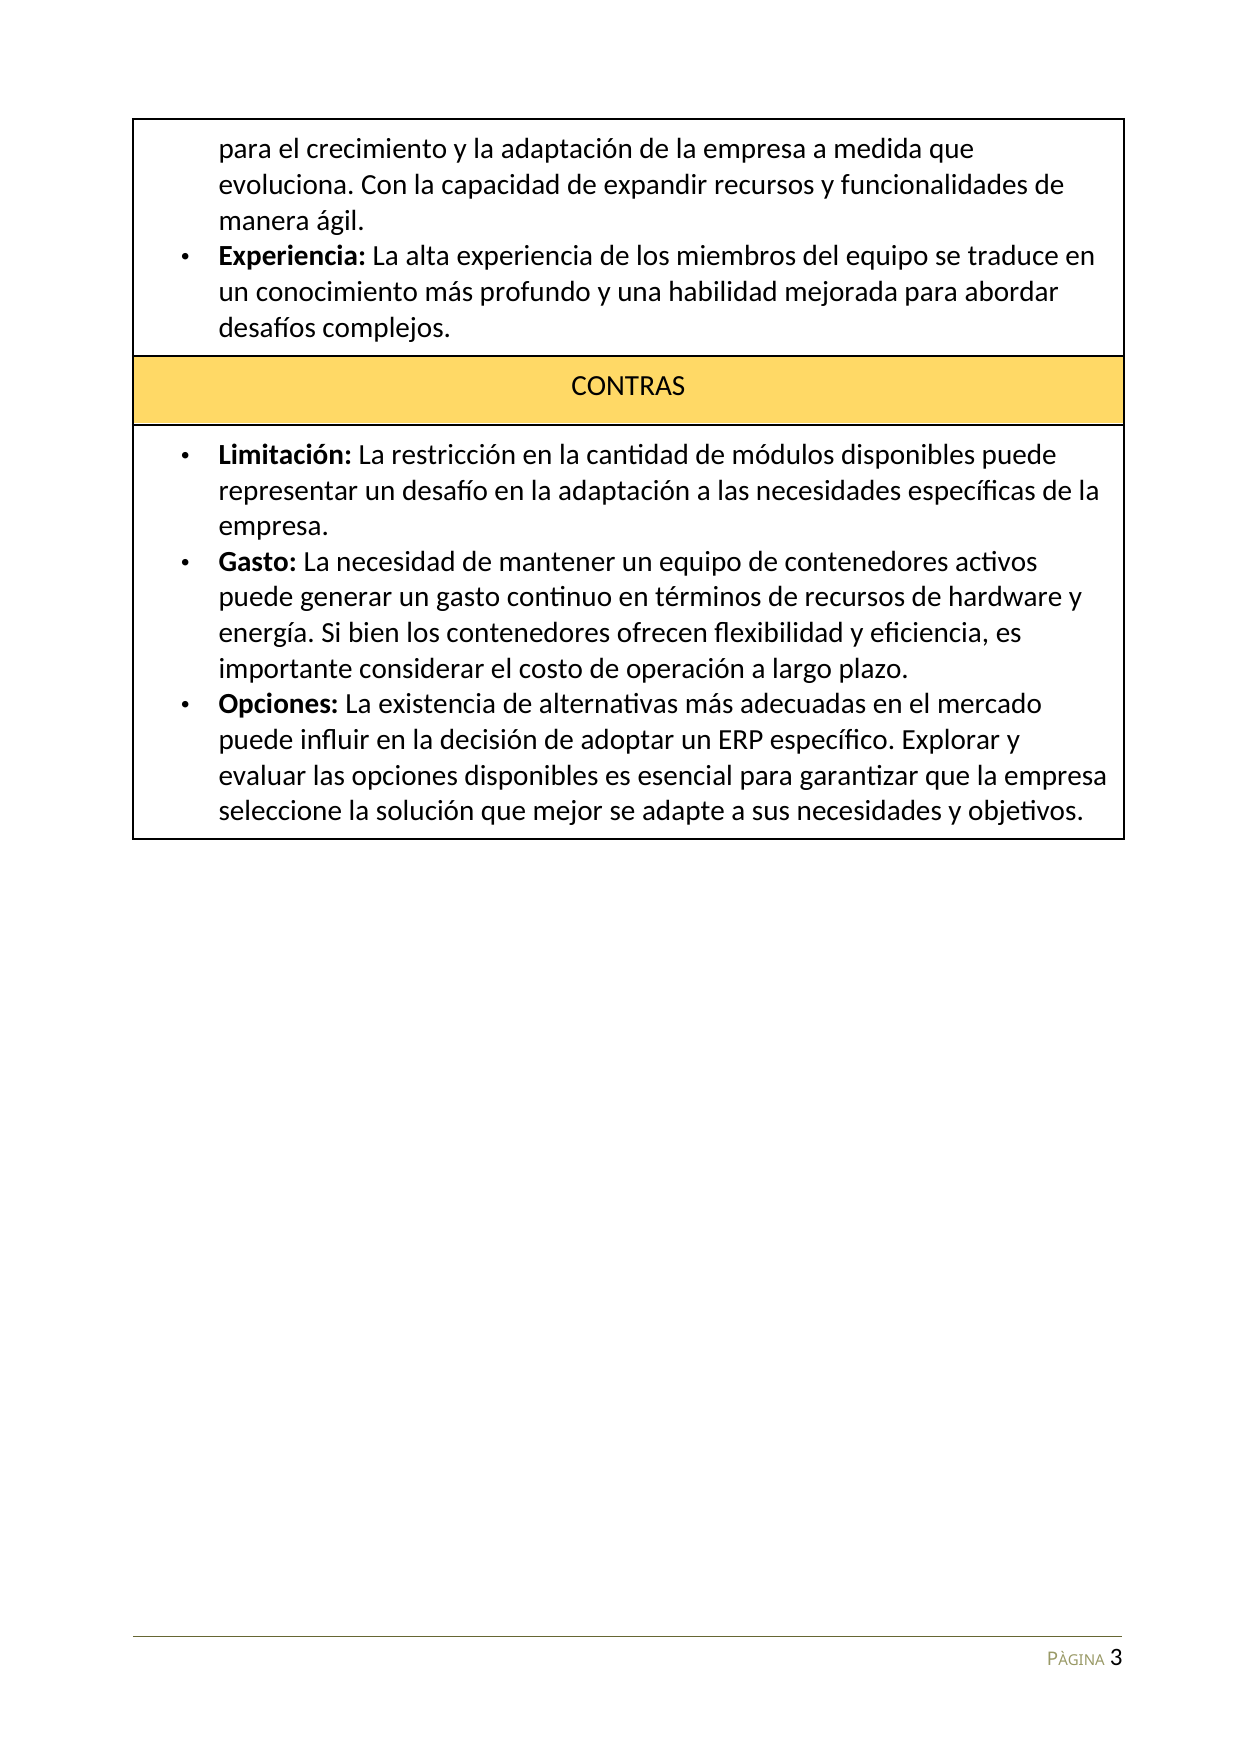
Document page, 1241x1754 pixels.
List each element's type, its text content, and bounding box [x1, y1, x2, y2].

table_cell CONTRAS [134, 357, 1123, 423]
table_cell para el crecimiento y la adaptación de la empresa a medida que evoluciona. Con la capacidad de expandir recursos y funcionalidades de manera ágil. Experiencia: La alta experiencia de los miembros del equipo se traduce en un conocimiento más profundo y una habilidad mejorada para abordar desafíos complejos. [134, 120, 1123, 355]
table_cell Limitación: La restricción en la cantidad de módulos disponibles puede representar un desafío en la adaptación a las necesidades específicas de la empresa. Gasto: La necesidad de mantener un equipo de contenedores activos puede generar un gasto continuo en términos de recursos de hardware y energía. Si bien los contenedores ofrecen flexibilidad y eficiencia, es importante considerar el costo de operación a largo plazo. Opciones: La existencia de alternativas más adecuadas en el mercado puede influir en la decisión de adoptar un ERP específico. Explorar y evaluar las opciones disponibles es esencial para garantizar que la empresa seleccione la solución que mejor se adapte a sus necesidades y objetivos. [134, 426, 1123, 838]
